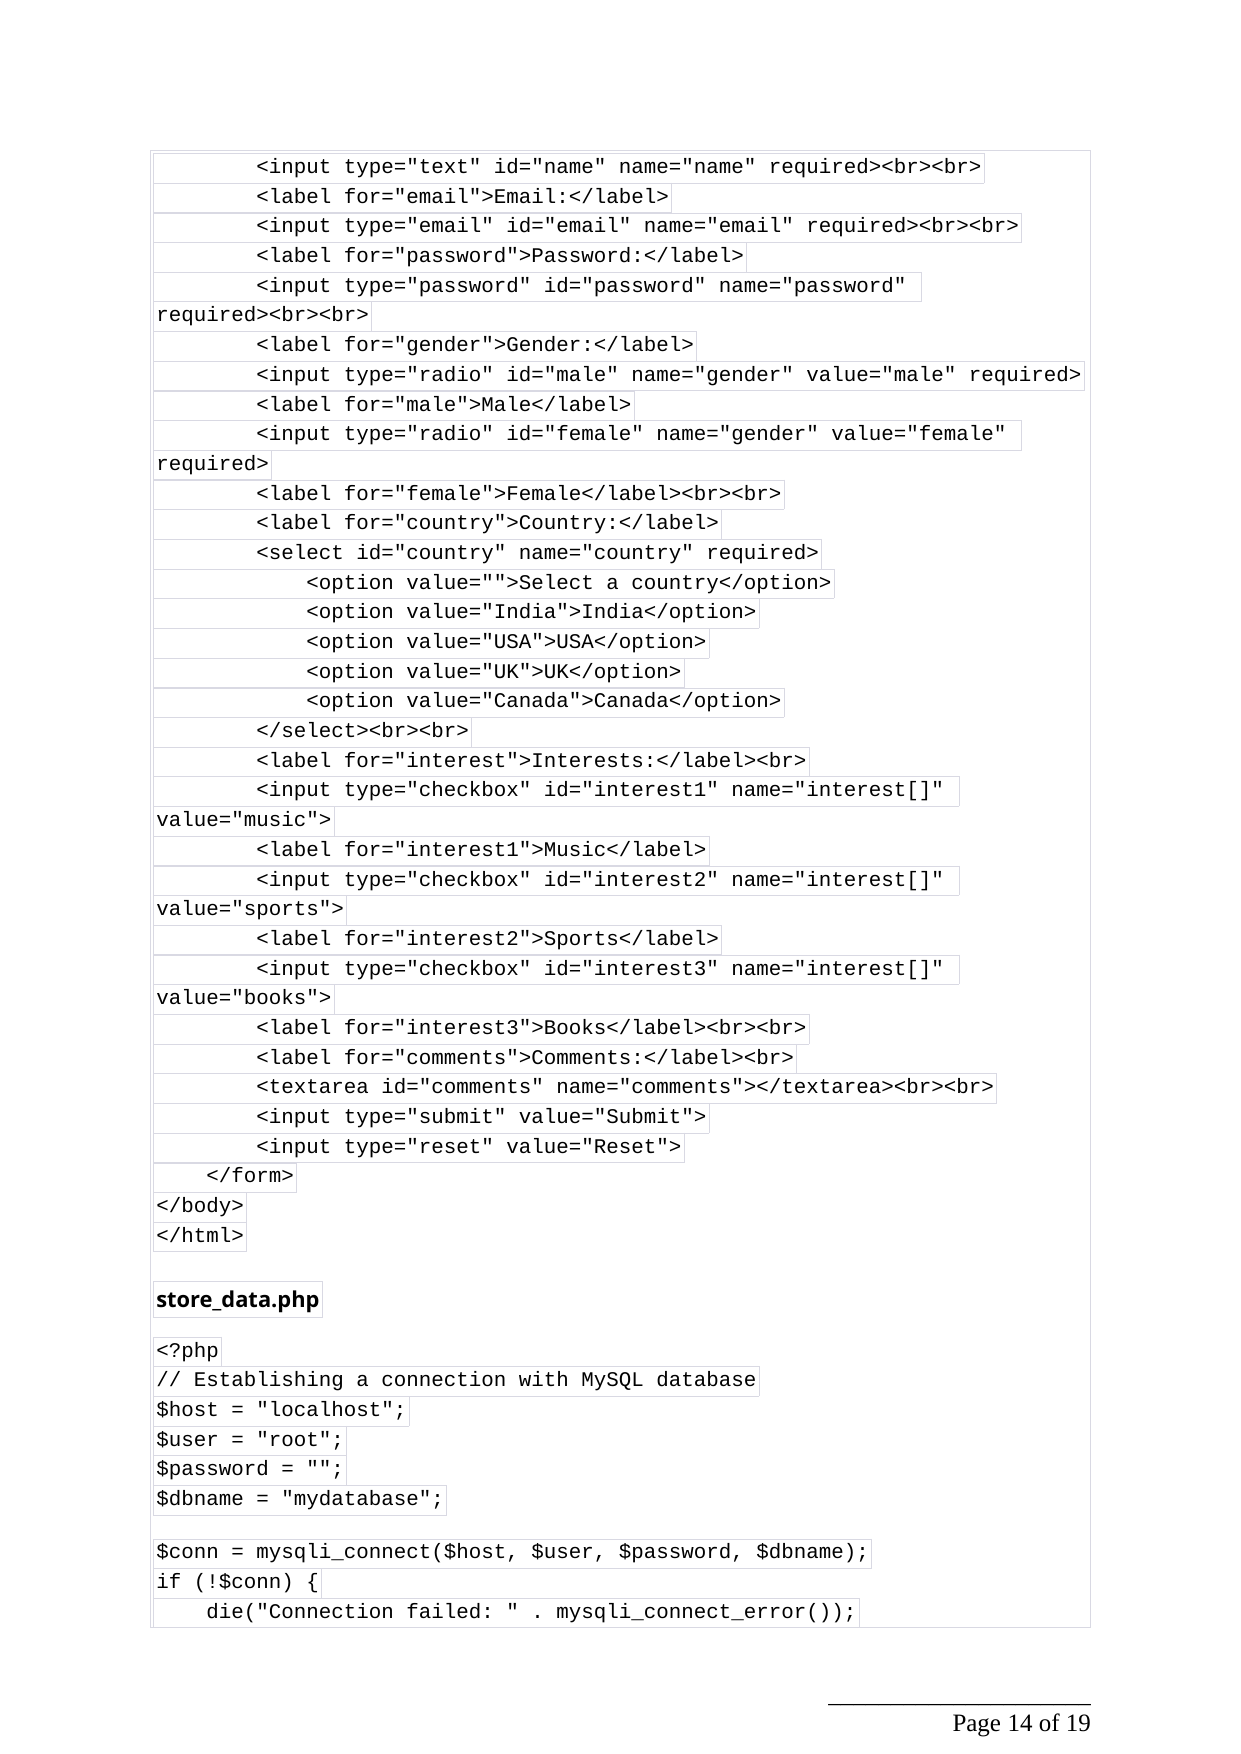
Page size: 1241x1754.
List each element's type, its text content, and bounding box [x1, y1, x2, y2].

text <input type="password" id="password" name="password" required><br><br> [372, 269, 1090, 328]
text <label for="email">Email:</label> [154, 184, 671, 209]
text <label for="country">Country:</label> [154, 510, 721, 536]
text <input type="checkbox" id="interest1" name="interest[]" value="music"> [154, 807, 334, 833]
text [747, 239, 1090, 269]
text [635, 387, 1090, 417]
text <textarea id="comments" name="comments"></textarea><br><br> [154, 1074, 996, 1100]
text <label for="comments">Comments:</label><br> [154, 1045, 796, 1070]
text <input type="checkbox" id="interest1" name="interest[]" value="music"> [154, 777, 959, 806]
text <input type="checkbox" id="interest3" name="interest[]" value="books"> [154, 956, 959, 984]
text [685, 1130, 1090, 1159]
text [685, 655, 1090, 684]
text <select id="country" name="country" required> [722, 536, 1090, 566]
text $dbname = "mydatabase"; [154, 1486, 446, 1515]
text <label for="password">Password:</label> [154, 243, 746, 269]
text [472, 714, 1090, 744]
text store_data.php [151, 1278, 1090, 1317]
text $host = "localhost"; [154, 1397, 409, 1423]
text <input type="checkbox" id="interest2" name="interest[]" value="sports"> [347, 862, 1090, 922]
text <input type="text" id="name" name="name" required><br><br> [151, 151, 1090, 180]
text $conn = mysqli_connect($host, $user, $password, $dbname); [151, 1535, 1090, 1565]
text <label for="interest2">Sports</label> [154, 926, 721, 952]
text <option value="India">India</option> [154, 599, 759, 625]
text <input type="checkbox" id="interest1" name="interest[]" value="music"> [335, 773, 1090, 833]
text <input type="radio" id="female" name="gender" value="female" required> [154, 451, 271, 477]
text die("Connection failed: " . mysqli_connect_error()); [154, 1599, 859, 1627]
text $user = "root"; [154, 1427, 346, 1452]
text <input type="checkbox" id="interest2" name="interest[]" value="sports"> [154, 867, 959, 895]
text <input type="reset" value="Reset"> [154, 1134, 684, 1159]
text </select><br><br> [154, 718, 471, 744]
text <label for="interest">Interests:</label><br> [472, 744, 1090, 773]
text <option value="">Select a country</option> [822, 566, 1090, 595]
text [347, 1423, 1090, 1452]
text if (!$conn) { [154, 1569, 321, 1595]
text <input type="submit" value="Submit"> [154, 1104, 709, 1130]
text <option value="UK">UK</option> [154, 659, 684, 684]
text <label for="interest3">Books</label><br><br> [154, 1015, 809, 1041]
text <input type="radio" id="male" name="gender" value="male" required> [697, 358, 1090, 387]
text $dbname = "mydatabase"; [347, 1482, 1090, 1515]
text <label for="interest3">Books</label><br><br> [335, 1011, 1090, 1041]
text [410, 1393, 1090, 1423]
text [710, 1100, 1090, 1130]
text <label for="gender">Gender:</label> [372, 328, 1090, 358]
text [247, 1219, 1090, 1251]
text <textarea id="comments" name="comments"></textarea><br><br> [797, 1070, 1090, 1100]
text <label for="female">Female</label><br><br> [272, 477, 1090, 506]
text $password = ""; [154, 1456, 346, 1482]
text <input type="email" id="email" name="email" required><br><br> [154, 214, 1021, 239]
text <option value="Canada">Canada</option> [685, 684, 1090, 714]
text <label for="interest2">Sports</label> [347, 922, 1090, 952]
text <input type="checkbox" id="interest3" name="interest[]" value="books"> [154, 985, 334, 1011]
text <input type="radio" id="male" name="gender" value="male" required> [154, 362, 1084, 387]
text [722, 506, 1090, 536]
text <input type="radio" id="female" name="gender" value="female" required> [272, 417, 1090, 477]
text <?php [151, 1334, 1090, 1363]
text </form> [154, 1164, 296, 1189]
text [710, 625, 1090, 655]
text <select id="country" name="country" required> [154, 540, 821, 566]
text <option value="">Select a country</option> [154, 570, 834, 595]
text [297, 1159, 1090, 1189]
text <input type="radio" id="female" name="gender" value="female" required> [154, 421, 1021, 450]
text <label for="gender">Gender:</label> [154, 332, 696, 358]
text <label for="male">Male</label> [154, 392, 634, 417]
text <input type="checkbox" id="interest2" name="interest[]" value="sports"> [154, 896, 346, 922]
text </html> [154, 1223, 246, 1251]
text <label for="interest1">Music</label> [335, 833, 1090, 862]
text [760, 595, 1090, 625]
text <input type="password" id="password" name="password" required><br><br> [154, 302, 371, 328]
text <label for="interest">Interests:</label><br> [154, 748, 809, 773]
text [797, 1041, 1090, 1070]
text <option value="Canada">Canada</option> [154, 689, 784, 714]
text [347, 1452, 1090, 1482]
text // Establishing a connection with MySQL database [154, 1367, 759, 1393]
text die("Connection failed: " . mysqli_connect_error()); [322, 1595, 1090, 1627]
text <input type="password" id="password" name="password" required><br><br> [154, 273, 921, 301]
text <label for="interest1">Music</label> [154, 837, 709, 862]
text <input type="email" id="email" name="email" required><br><br> [672, 209, 1090, 239]
text <input type="checkbox" id="interest3" name="interest[]" value="books"> [335, 952, 1090, 1011]
text [247, 1189, 1090, 1219]
text [672, 180, 1090, 209]
text [322, 1565, 1090, 1595]
text <option value="USA">USA</option> [154, 629, 709, 655]
text <label for="female">Female</label><br><br> [154, 481, 784, 506]
text </body> [154, 1193, 246, 1219]
text // Establishing a connection with MySQL database [222, 1363, 1090, 1393]
